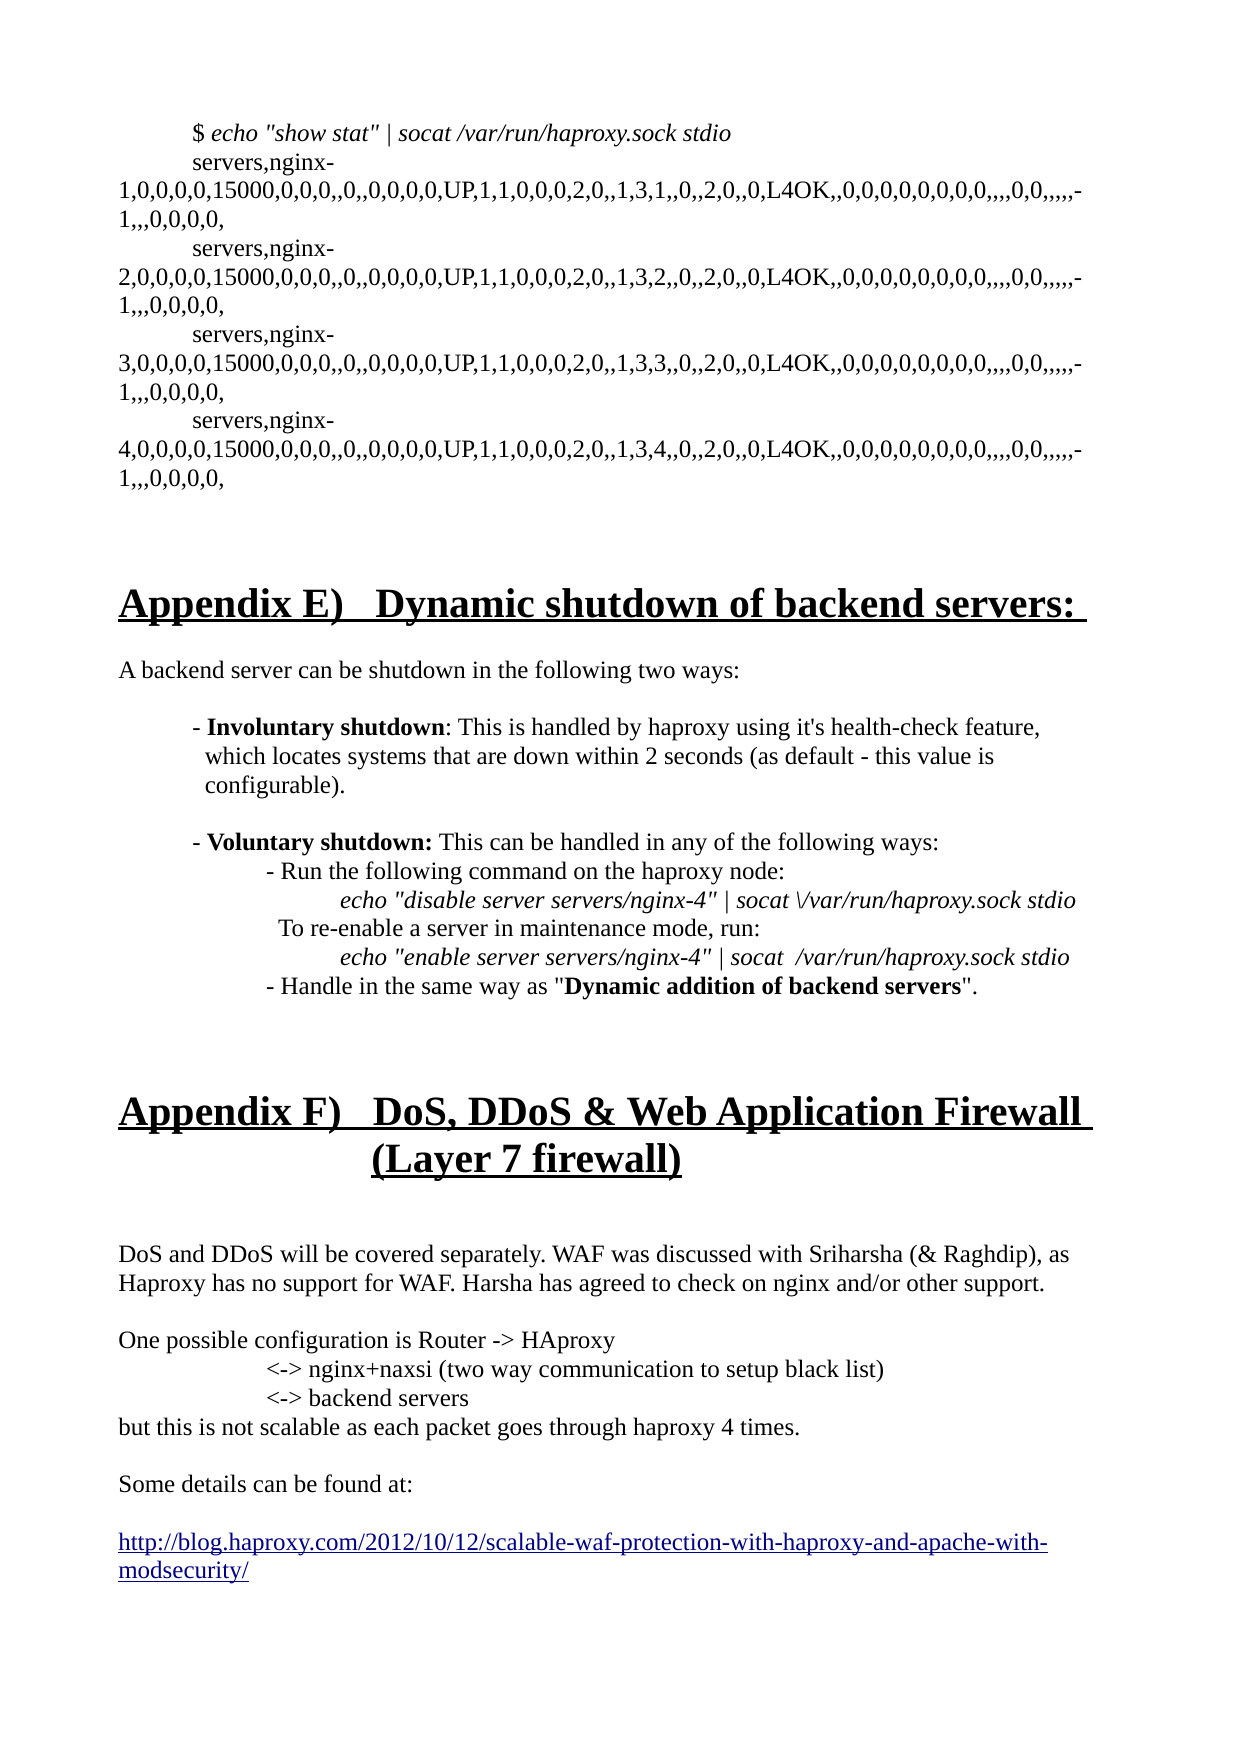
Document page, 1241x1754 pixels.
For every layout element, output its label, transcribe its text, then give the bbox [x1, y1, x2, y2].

text One possible configuration is Router -> HAproxy [118, 1326, 1122, 1354]
text Haproxy has no support for WAF. Harsha has agreed to check on nginx and/or other support. [118, 1268, 1122, 1297]
text DoS and DDoS will be covered separately. WAF was discussed with Sriharsha (& Raghdip), as [118, 1239, 1122, 1268]
text servers,nginx-1,0,0,0,0,15000,0,0,0,,0,,0,0,0,0,UP,1,1,0,0,0,2,0,,1,3,1,,0,,2,0,,0,L4OK,,0,0,0,0,0,0,0,0,,,,0,0,,,,,-1,,,0,0,0,0, [118, 147, 1122, 233]
text but this is not scalable as each packet goes through haproxy 4 times. [118, 1412, 1122, 1441]
text (Layer 7 firewall) [118, 1134, 1122, 1182]
text - Handle in the same way as "Dynamic addition of backend servers". [118, 971, 1122, 1000]
text <-> nginx+naxsi (two way communication to setup black list) [118, 1354, 1122, 1383]
text servers,nginx-3,0,0,0,0,15000,0,0,0,,0,,0,0,0,0,UP,1,1,0,0,0,2,0,,1,3,3,,0,,2,0,,0,L4OK,,0,0,0,0,0,0,0,0,,,,0,0,,,,,-1,,,0,0,0,0, [118, 319, 1122, 406]
text servers,nginx-4,0,0,0,0,15000,0,0,0,,0,,0,0,0,0,UP,1,1,0,0,0,2,0,,1,3,4,,0,,2,0,,0,L4OK,,0,0,0,0,0,0,0,0,,,,0,0,,,,,-1,,,0,0,0,0, [118, 406, 1122, 492]
text A backend server can be shutdown in the following two ways: [118, 655, 1122, 683]
text Appendix F) DoS, DDoS & Web Application Firewall [118, 1086, 1122, 1134]
text To re-enable a server in maintenance mode, run: [118, 913, 1122, 942]
text echo "disable server servers/nginx-4" | socat \/var/run/haproxy.sock stdio [118, 885, 1122, 913]
text http://blog.haproxy.com/2012/10/12/scalable-waf-protection-with-haproxy-and-apache-with-modsecurity/ [118, 1527, 1122, 1584]
text - Voluntary shutdown: This can be handled in any of the following ways: [118, 827, 1122, 856]
text echo "enable server servers/nginx-4" | socat /var/run/haproxy.sock stdio [118, 942, 1122, 971]
text - Involuntary shutdown: This is handled by haproxy using it's health-check feature, [118, 712, 1122, 741]
text - Run the following command on the haproxy node: [118, 856, 1122, 885]
text Appendix E) Dynamic shutdown of backend servers: [118, 578, 1122, 626]
text <-> backend servers [118, 1383, 1122, 1412]
text configurable). [118, 770, 1122, 798]
text servers,nginx-2,0,0,0,0,15000,0,0,0,,0,,0,0,0,0,UP,1,1,0,0,0,2,0,,1,3,2,,0,,2,0,,0,L4OK,,0,0,0,0,0,0,0,0,,,,0,0,,,,,-1,,,0,0,0,0, [118, 233, 1122, 319]
text Some details can be found at: [118, 1469, 1122, 1498]
text which locates systems that are down within 2 seconds (as default - this value is [118, 741, 1122, 770]
text $ echo "show stat" | socat /var/run/haproxy.sock stdio [118, 118, 1122, 147]
